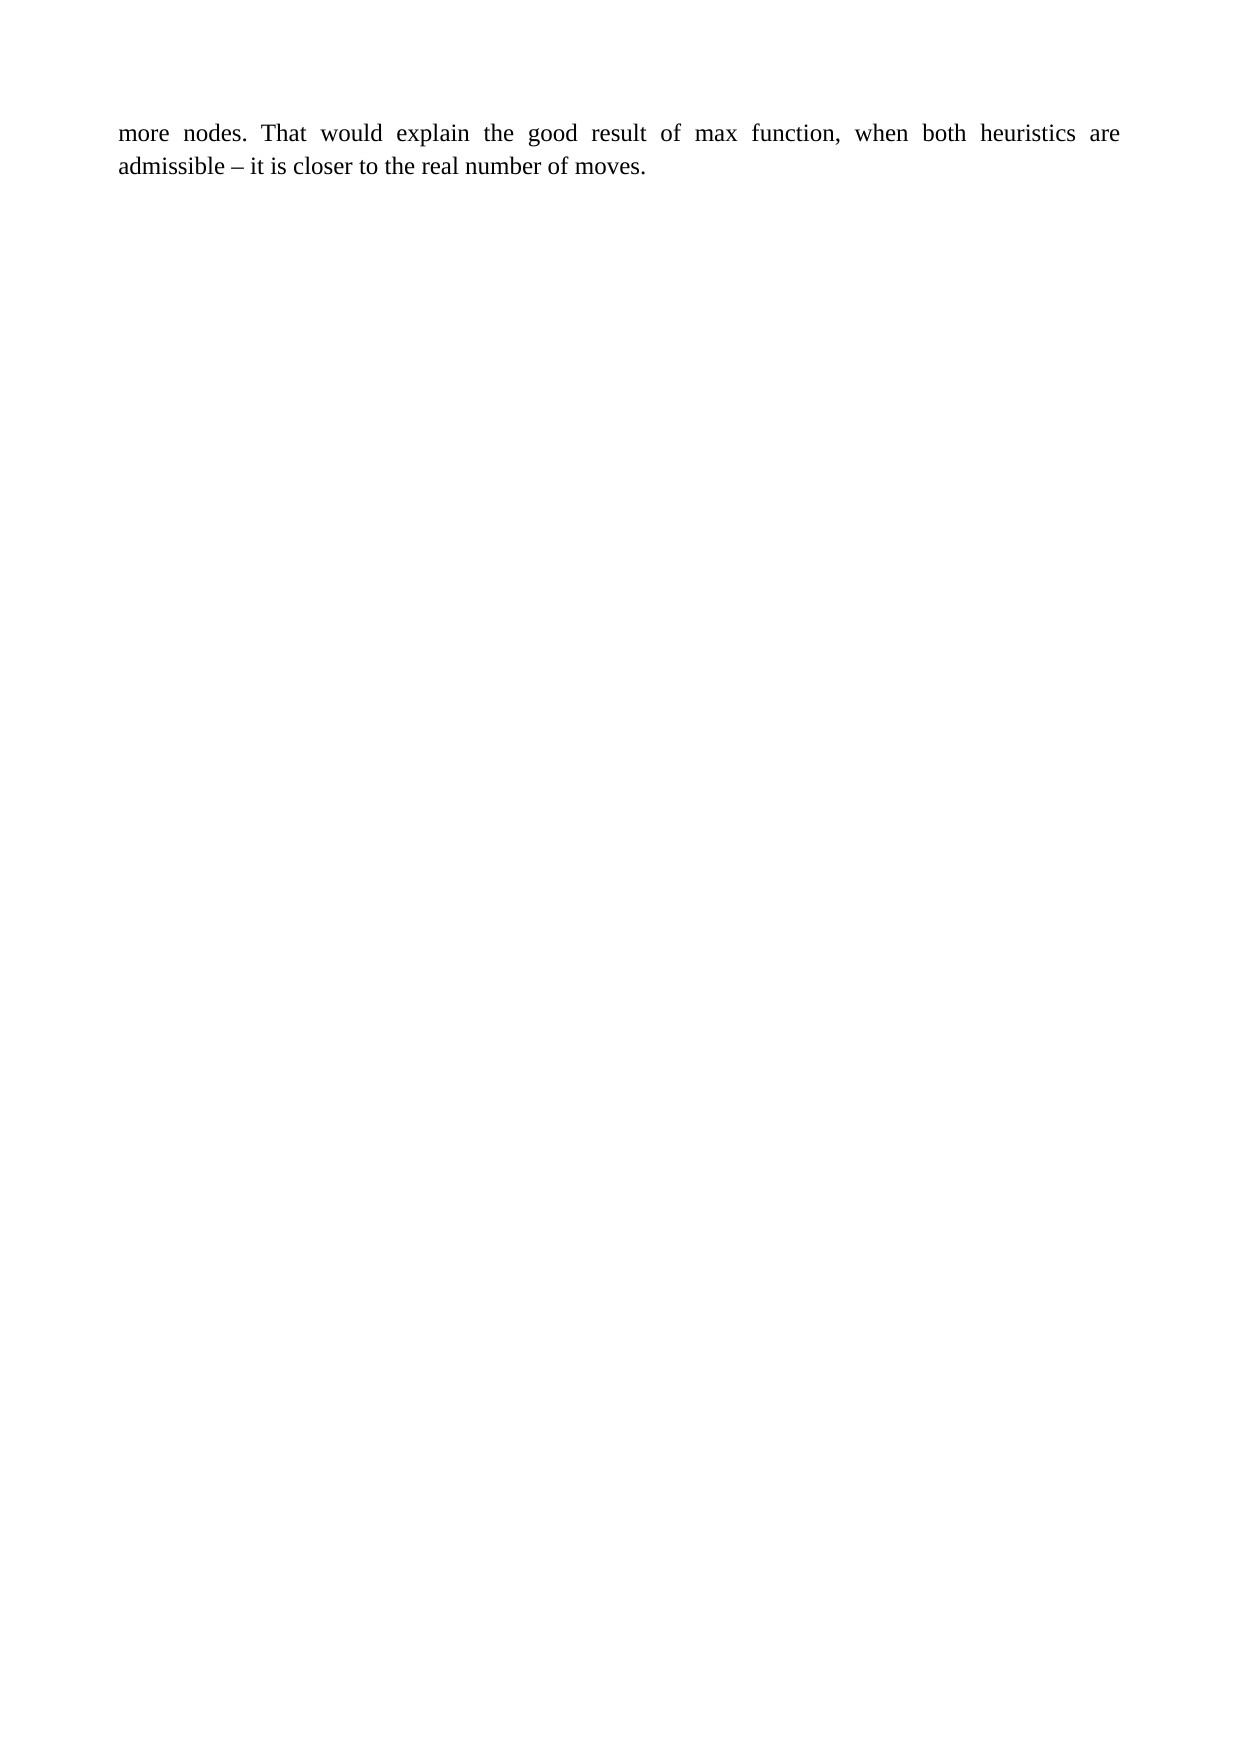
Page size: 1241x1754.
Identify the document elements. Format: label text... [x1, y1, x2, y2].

text more nodes. That would explain the good result of max function, when both heuristics are admissible – it is closer to the real number of moves. [118, 118, 1122, 180]
